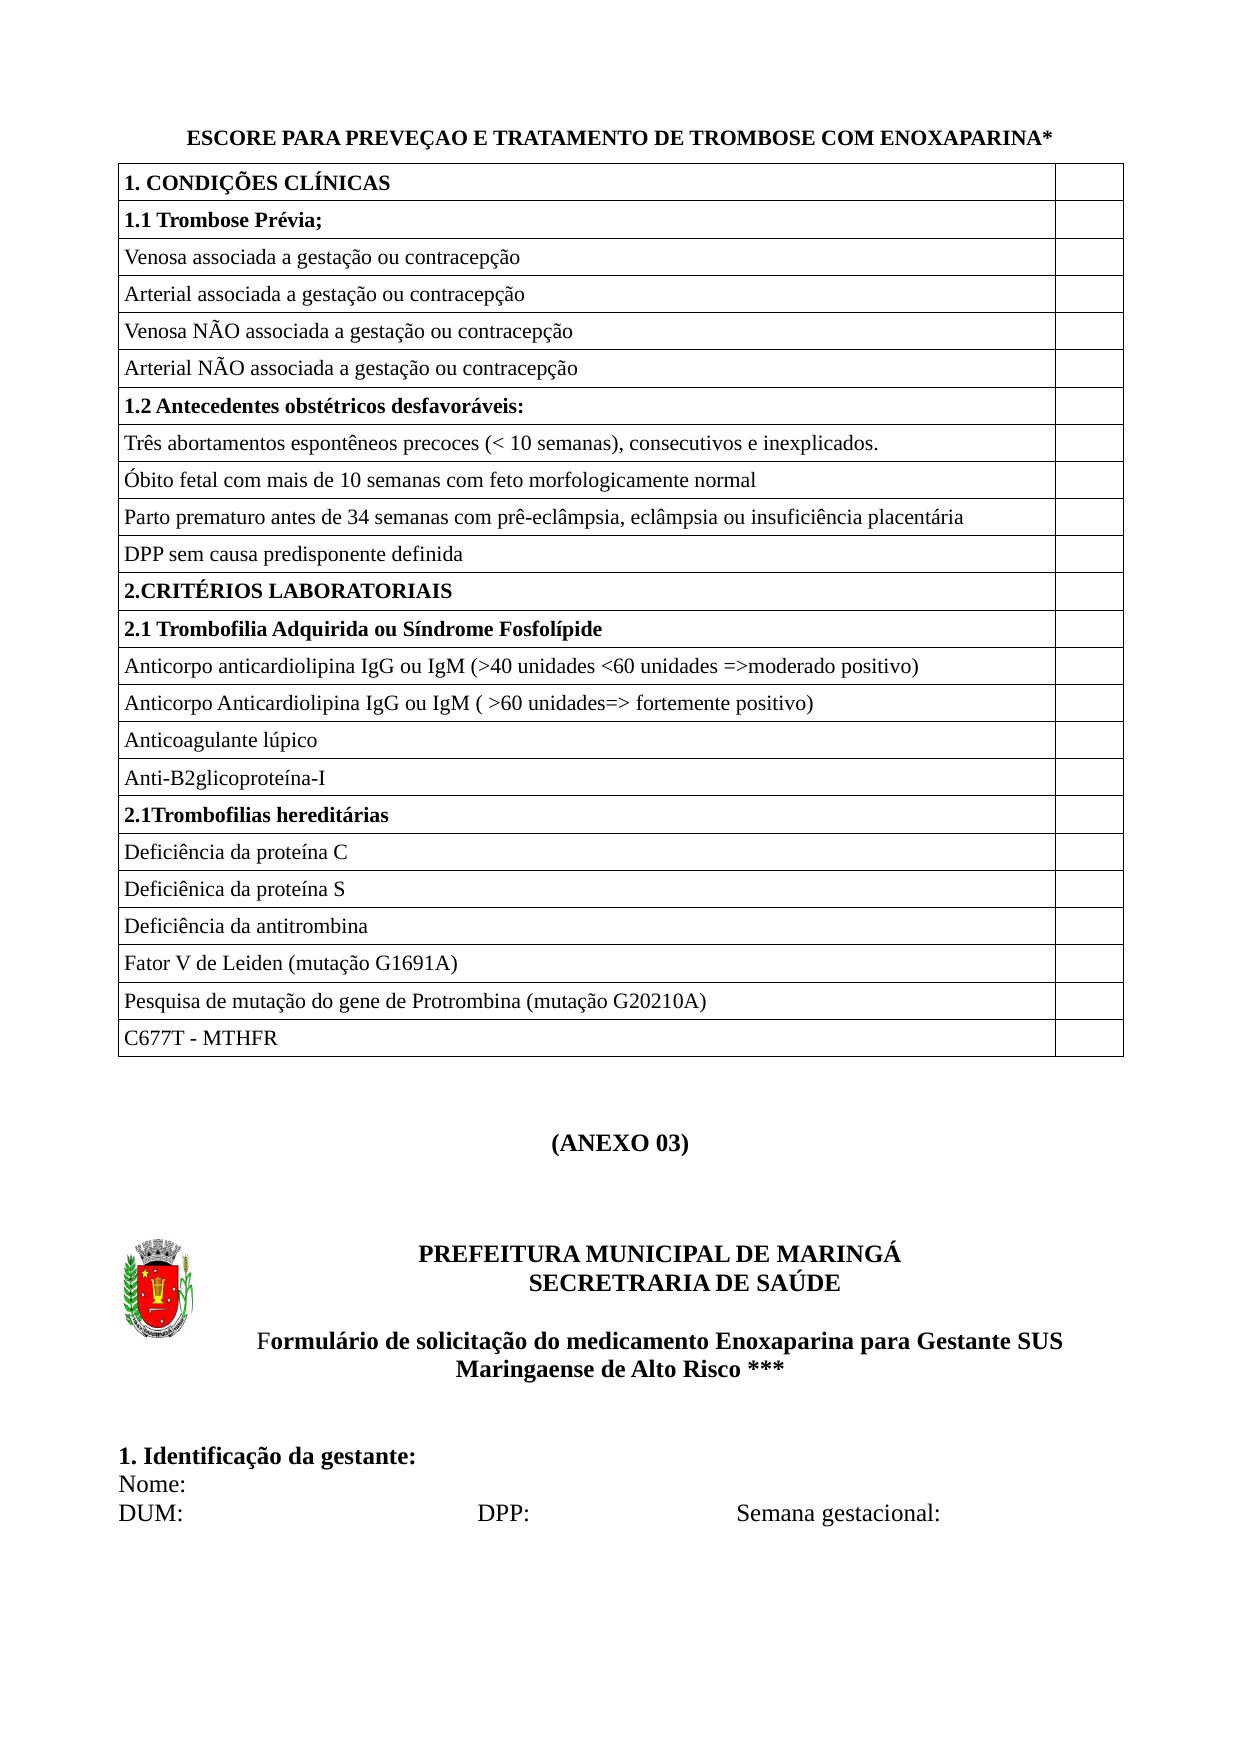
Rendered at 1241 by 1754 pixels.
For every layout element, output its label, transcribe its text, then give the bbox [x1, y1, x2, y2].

table_cell [1056, 425, 1123, 461]
table_cell C677T - MTHFR [119, 1020, 1055, 1056]
table_cell Deficiênica da proteína S [119, 871, 1055, 907]
table_cell [1056, 573, 1123, 609]
table_cell [1056, 871, 1123, 907]
table_cell 2.1Trombofilias hereditárias [119, 796, 1055, 833]
table_cell Três abortamentos espontêneos precoces (< 10 semanas), consecutivos e inexplicados. [119, 425, 1055, 461]
table_cell Venosa NÃO associada a gestação ou contracepção [119, 313, 1055, 349]
text 1. Identificação da gestante: [118, 1441, 1122, 1469]
table_cell [1056, 239, 1123, 275]
table_cell [1056, 983, 1123, 1018]
table_cell Anticorpo Anticardiolipina IgG ou IgM ( >60 unidades=> fortemente positivo) [119, 685, 1055, 721]
table_cell 1.1 Trombose Prévia; [119, 201, 1055, 238]
table_cell [1056, 796, 1123, 833]
text DUM: DPP: Semana gestacional: [118, 1498, 1122, 1527]
table_cell Venosa associada a gestação ou contracepção [119, 239, 1055, 275]
table_cell Deficiência da antitrombina [119, 908, 1055, 944]
table_cell [1056, 759, 1123, 795]
table_cell [1056, 908, 1123, 944]
table_cell [1056, 201, 1123, 238]
table_cell Óbito fetal com mais de 10 semanas com feto morfologicamente normal [119, 462, 1055, 498]
table_cell Parto prematuro antes de 34 semanas com prê-eclâmpsia, eclâmpsia ou insuficiência placentária [119, 499, 1055, 535]
table_cell Fator V de Leiden (mutação G1691A) [119, 945, 1055, 981]
table_cell [1056, 388, 1123, 423]
table_cell [1056, 499, 1123, 535]
text ESCORE PARA PREVEÇAO E TRATAMENTO DE TROMBOSE COM ENOXAPARINA* [118, 125, 1122, 151]
table_cell [1056, 611, 1123, 647]
text SECRETRARIA DE SAÚDE [198, 1268, 1122, 1297]
table_cell Anti-B2glicoproteína-I [119, 759, 1055, 795]
table_cell [1056, 834, 1123, 870]
table_cell Arterial associada a gestação ou contracepção [119, 276, 1055, 312]
table_cell [1056, 350, 1123, 386]
text PREFEITURA MUNICIPAL DE MARINGÁ [198, 1239, 1122, 1268]
table_cell [1056, 685, 1123, 721]
table_cell [1056, 945, 1123, 981]
table_header [1056, 164, 1123, 200]
table_cell Anticorpo anticardiolipina IgG ou IgM (>40 unidades <60 unidades =>moderado positivo) [119, 648, 1055, 684]
table_cell [1056, 648, 1123, 684]
table_cell Arterial NÃO associada a gestação ou contracepção [119, 350, 1055, 386]
table_cell Deficiência da proteína C [119, 834, 1055, 870]
table_cell [1056, 276, 1123, 312]
table_cell 1.2 Antecedentes obstétricos desfavoráveis: [119, 388, 1055, 423]
table_cell [1056, 722, 1123, 758]
table_cell [1056, 313, 1123, 349]
table_cell 2.1 Trombofilia Adquirida ou Síndrome Fosfolípide [119, 611, 1055, 647]
table_cell [1056, 536, 1123, 572]
text Nome: [118, 1469, 1122, 1498]
text Formulário de solicitação do medicamento Enoxaparina para Gestante SUS Maringaense de Alto Risco *** [118, 1326, 1122, 1383]
table_cell [1056, 462, 1123, 498]
table_cell [1056, 1020, 1123, 1056]
table_cell Pesquisa de mutação do gene de Protrombina (mutação G20210A) [119, 983, 1055, 1018]
table_cell Anticoagulante lúpico [119, 722, 1055, 758]
table_cell DPP sem causa predisponente definida [119, 536, 1055, 572]
table_cell 2.CRITÉRIOS LABORATORIAIS [119, 573, 1055, 609]
text (ANEXO 03) [118, 1128, 1122, 1157]
table_header 1. CONDIÇÕES CLÍNICAS [119, 164, 1055, 200]
